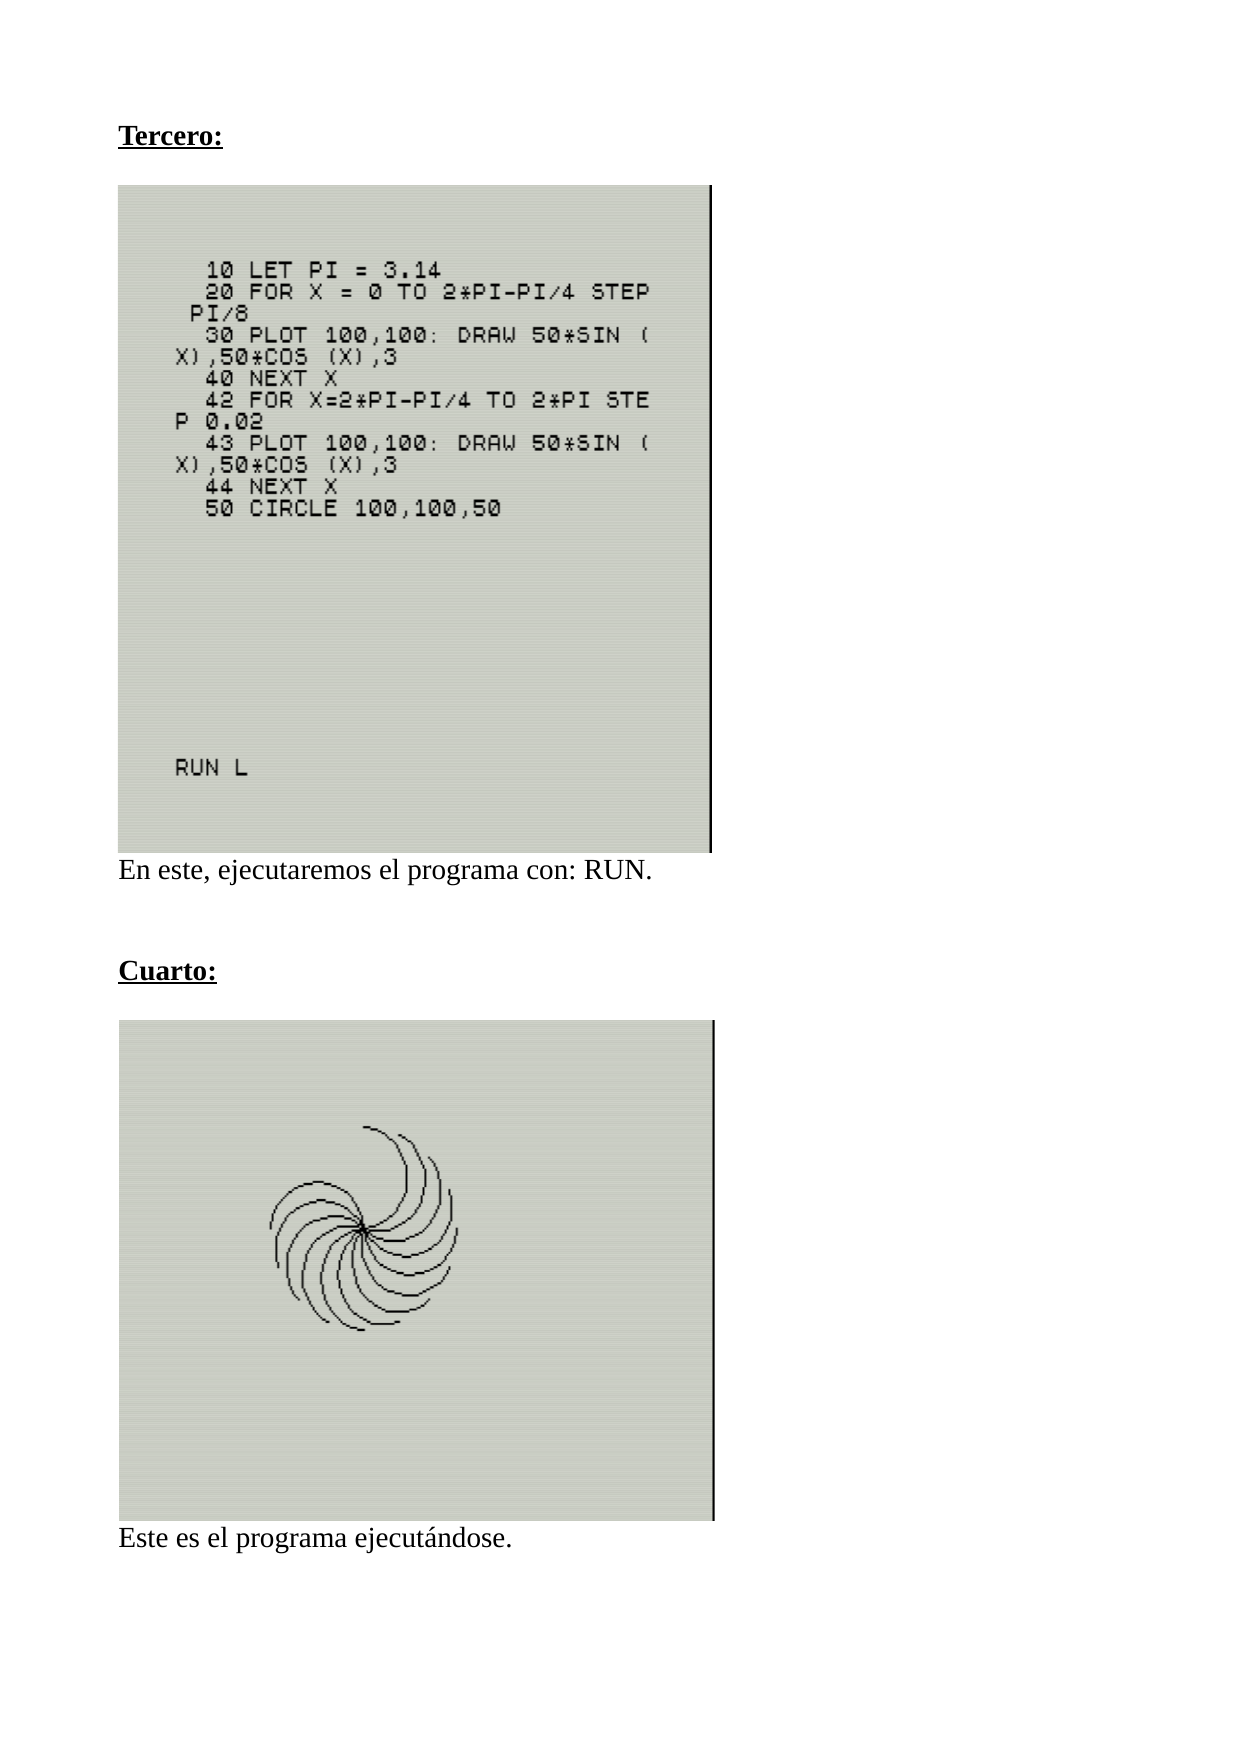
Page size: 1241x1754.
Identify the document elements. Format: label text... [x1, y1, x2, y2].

picture [119, 1020, 715, 1521]
text Tercero: [118, 118, 1122, 152]
picture [117, 185, 712, 853]
text Cuarto: [118, 953, 1122, 987]
text Este es el programa ejecutándose. [118, 1020, 1122, 1554]
text En este, ejecutaremos el programa con: RUN. [118, 185, 1122, 886]
